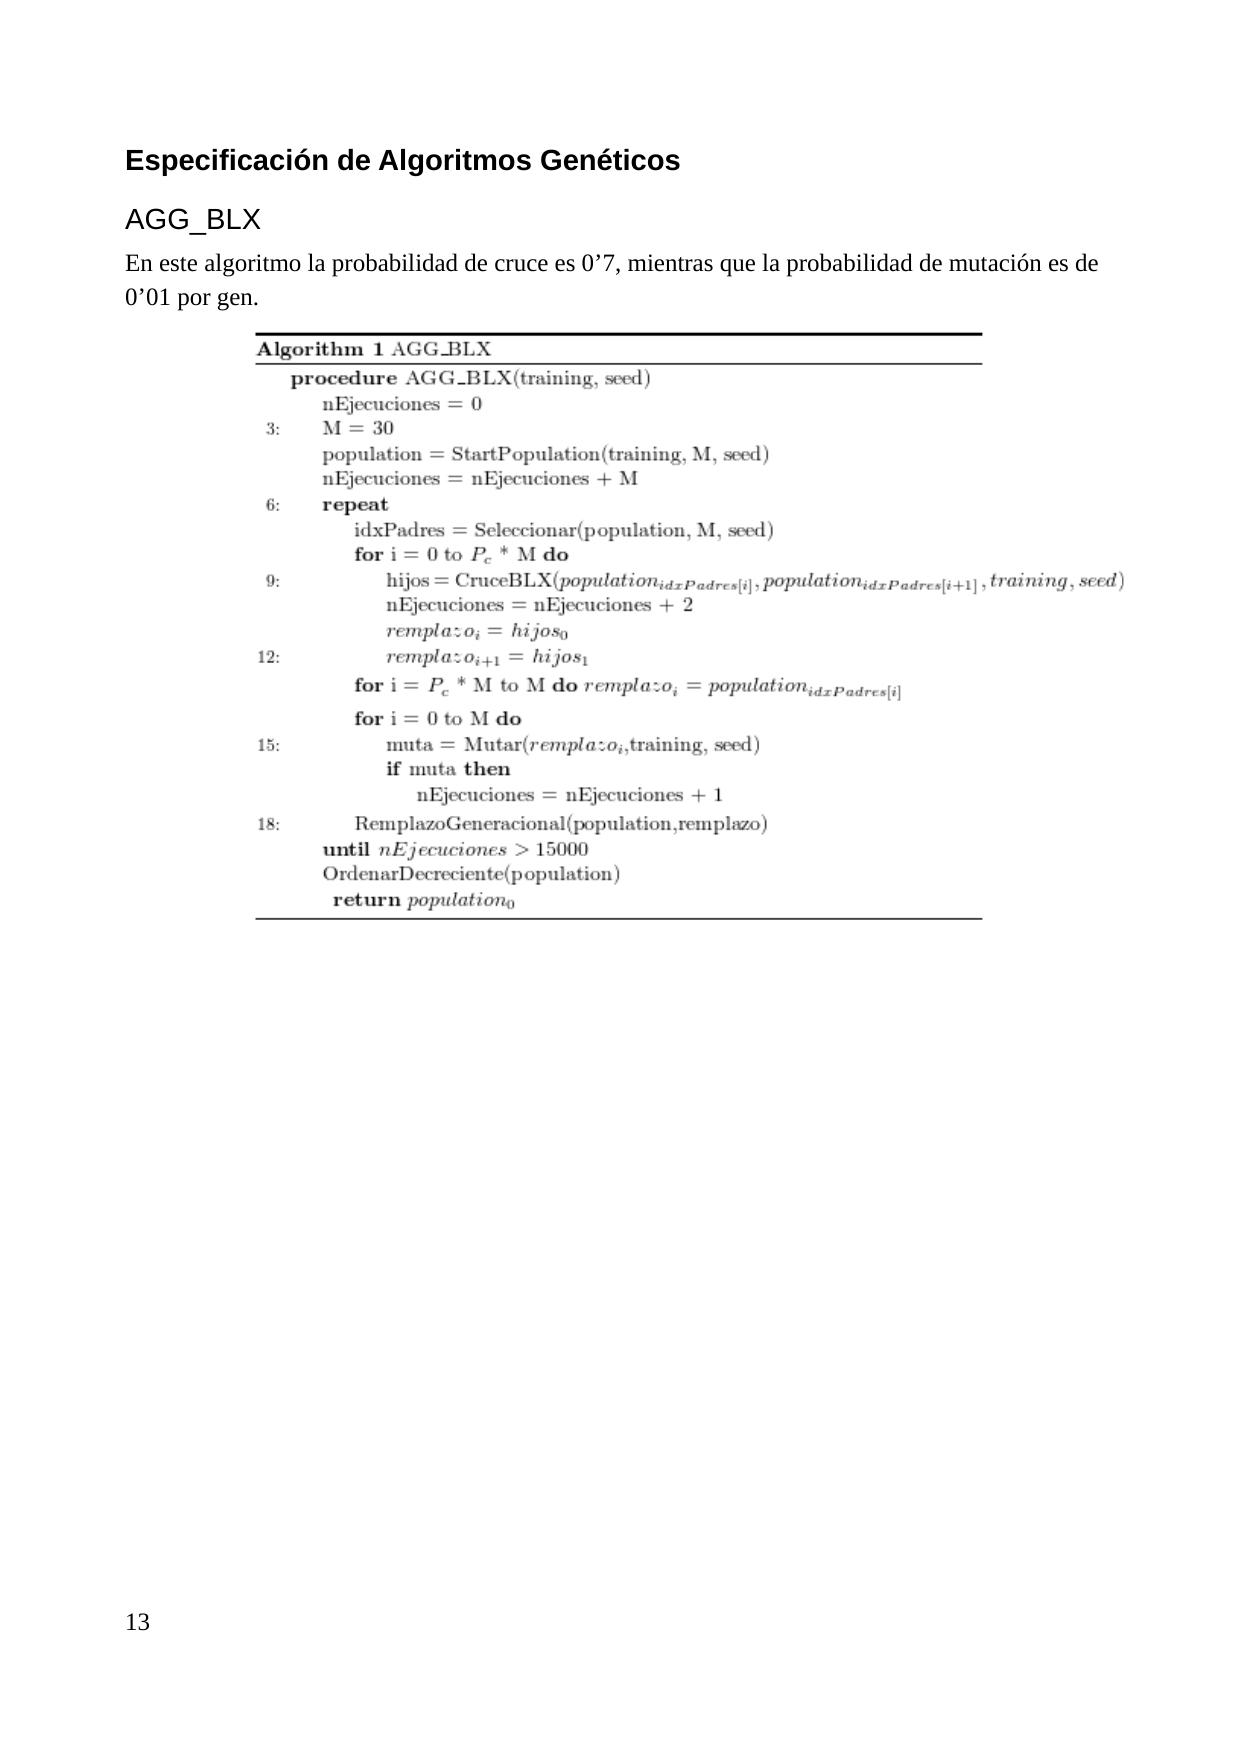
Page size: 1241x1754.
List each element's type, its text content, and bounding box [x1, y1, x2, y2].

picture [125, 331, 1124, 929]
subtitle AGG_BLX [125, 202, 1123, 235]
text En este algoritmo la probabilidad de cruce es 0’7, mientras que la probabilidad de mutación es de 0’01 por gen. [125, 248, 1123, 311]
subtitle Especificación de Algoritmos Genéticos [125, 143, 1123, 177]
